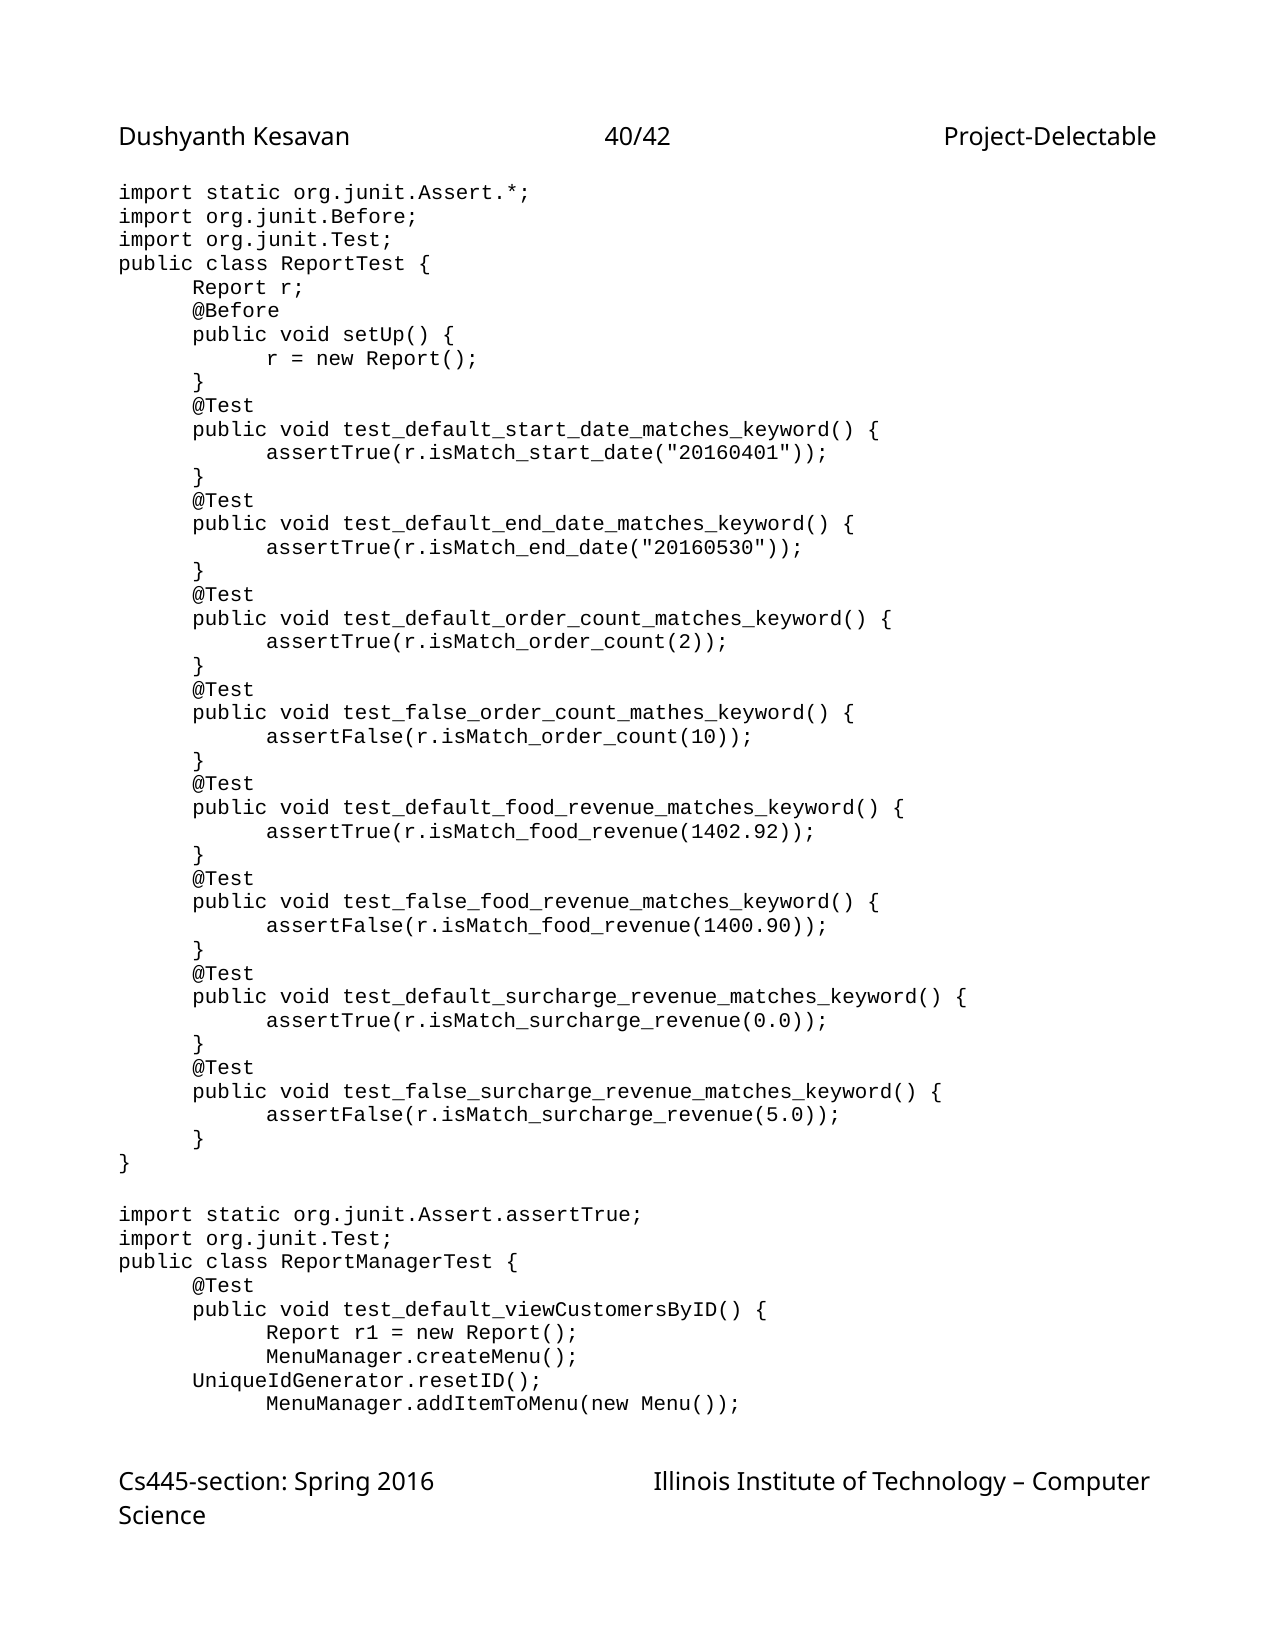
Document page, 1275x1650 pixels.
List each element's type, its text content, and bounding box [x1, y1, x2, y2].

text @Before [118, 300, 1157, 324]
text import static org.junit.Assert.assertTrue; [118, 1204, 1157, 1228]
text MenuManager.addItemToMenu(new Menu()); [118, 1393, 1157, 1417]
text @Test [118, 962, 1157, 986]
text @Test [118, 868, 1157, 892]
text } [118, 1128, 1157, 1152]
text } [118, 561, 1157, 584]
text @Test [118, 679, 1157, 702]
text } [118, 939, 1157, 962]
text public void test_default_food_revenue_matches_keyword() { [118, 797, 1157, 821]
text public void test_default_end_date_matches_keyword() { [118, 513, 1157, 537]
text } [118, 844, 1157, 868]
text public void test_false_food_revenue_matches_keyword() { [118, 892, 1157, 915]
text } [118, 750, 1157, 773]
text public class ReportManagerTest { [118, 1251, 1157, 1275]
text public void test_default_start_date_matches_keyword() { [118, 419, 1157, 442]
text public void test_false_order_count_mathes_keyword() { [118, 702, 1157, 726]
text @Test [118, 1275, 1157, 1299]
text } [118, 655, 1157, 679]
text import org.junit.Before; [118, 206, 1157, 229]
text assertTrue(r.isMatch_food_revenue(1402.92)); [118, 821, 1157, 844]
text } [118, 1152, 1157, 1175]
text @Test [118, 1057, 1157, 1081]
text @Test [118, 584, 1157, 608]
text assertTrue(r.isMatch_end_date("20160530")); [118, 537, 1157, 561]
text MenuManager.createMenu(); [118, 1346, 1157, 1369]
text assertTrue(r.isMatch_start_date("20160401")); [118, 442, 1157, 466]
text assertFalse(r.isMatch_surcharge_revenue(5.0)); [118, 1104, 1157, 1128]
text assertFalse(r.isMatch_food_revenue(1400.90)); [118, 915, 1157, 939]
text } [118, 1033, 1157, 1057]
text public void test_default_surcharge_revenue_matches_keyword() { [118, 986, 1157, 1010]
text import org.junit.Test; [118, 229, 1157, 253]
text public void test_default_order_count_matches_keyword() { [118, 608, 1157, 631]
text public class ReportTest { [118, 253, 1157, 277]
text r = new Report(); [118, 348, 1157, 371]
text assertFalse(r.isMatch_order_count(10)); [118, 726, 1157, 750]
text Report r1 = new Report(); [118, 1322, 1157, 1346]
text assertTrue(r.isMatch_surcharge_revenue(0.0)); [118, 1010, 1157, 1033]
text } [118, 371, 1157, 395]
text public void setUp() { [118, 324, 1157, 348]
text @Test [118, 489, 1157, 513]
text @Test [118, 773, 1157, 797]
text } [118, 466, 1157, 489]
text assertTrue(r.isMatch_order_count(2)); [118, 631, 1157, 655]
text UniqueIdGenerator.resetID(); [118, 1369, 1157, 1393]
text Report r; [118, 277, 1157, 300]
text import static org.junit.Assert.*; [118, 182, 1157, 206]
text public void test_default_viewCustomersByID() { [118, 1299, 1157, 1322]
text import org.junit.Test; [118, 1228, 1157, 1251]
text public void test_false_surcharge_revenue_matches_keyword() { [118, 1081, 1157, 1104]
text @Test [118, 395, 1157, 419]
